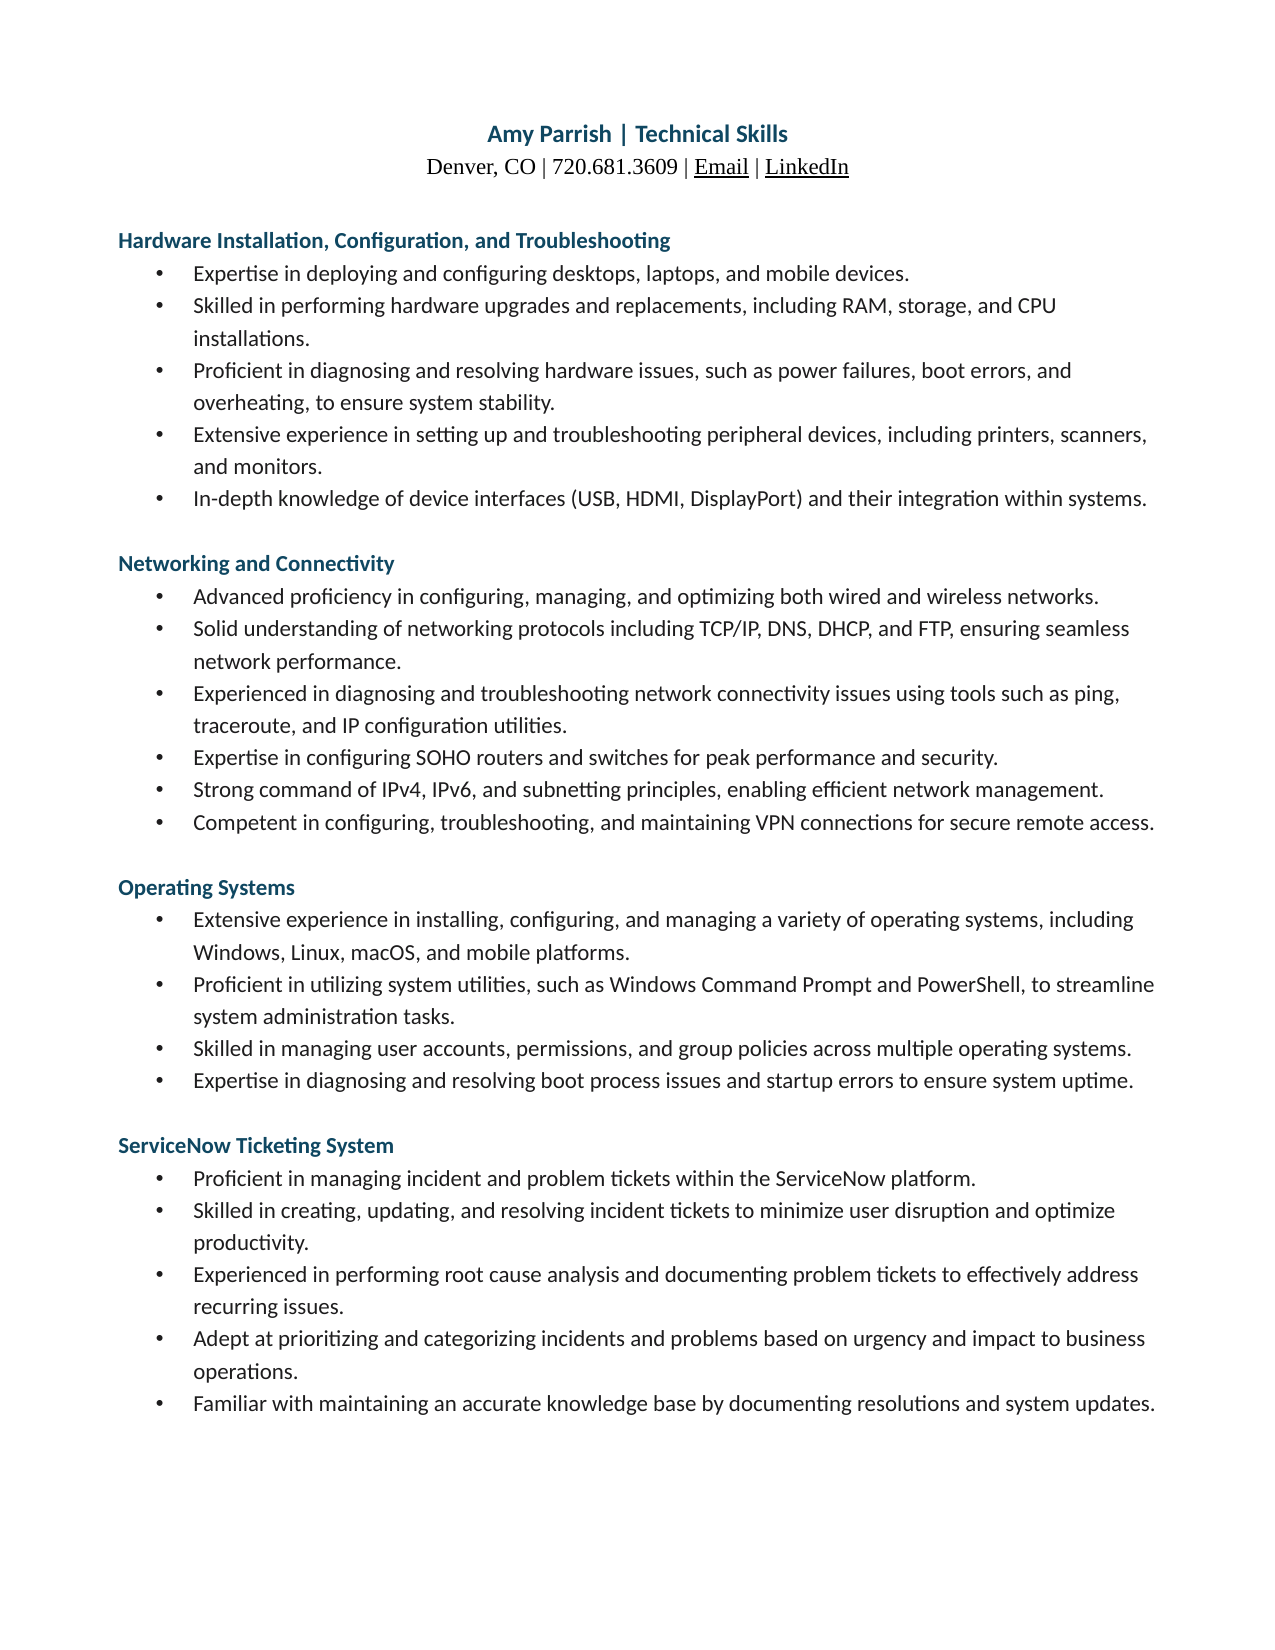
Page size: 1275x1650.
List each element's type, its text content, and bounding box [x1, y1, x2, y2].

list Proficient in managing incident and problem tickets within the ServiceNow platform. [156, 1164, 1157, 1192]
list Skilled in managing user accounts, permissions, and group policies across multiple operating systems. [156, 1034, 1157, 1062]
list Skilled in performing hardware upgrades and replacements, including RAM, storage, and CPU installations. [156, 291, 1157, 352]
list Solid understanding of networking protocols including TCP/IP, DNS, DHCP, and FTP, ensuring seamless network performance. [156, 614, 1157, 675]
list Expertise in configuring SOHO routers and switches for peak performance and security. [156, 743, 1157, 771]
list In-depth knowledge of device interfaces (USB, HDMI, DisplayPort) and their integration within systems. [156, 484, 1157, 513]
text Operating Systems [118, 873, 1157, 901]
text Networking and Connectivity [118, 549, 1157, 578]
list Expertise in deploying and configuring desktops, laptops, and mobile devices. [156, 259, 1157, 287]
list Familiar with maintaining an accurate knowledge base by documenting resolutions and system updates. [156, 1389, 1157, 1417]
list Extensive experience in setting up and troubleshooting peripheral devices, including printers, scanners, and monitors. [156, 420, 1157, 480]
list Proficient in utilizing system utilities, such as Windows Command Prompt and PowerShell, to streamline system administration tasks. [156, 970, 1157, 1030]
text Hardware Installation, Configuration, and Troubleshooting [118, 226, 1157, 254]
list Proficient in diagnosing and resolving hardware issues, such as power failures, boot errors, and overheating, to ensure system stability. [156, 356, 1157, 416]
list Experienced in performing root cause analysis and documenting problem tickets to effectively address recurring issues. [156, 1260, 1157, 1320]
list Advanced proficiency in configuring, managing, and optimizing both wired and wireless networks. [156, 582, 1157, 610]
list Experienced in diagnosing and troubleshooting network connectivity issues using tools such as ping, traceroute, and IP configuration utilities. [156, 679, 1157, 739]
list Competent in configuring, troubleshooting, and maintaining VPN connections for secure remote access. [156, 808, 1157, 836]
text Denver, CO | 720.681.3609 | Email | LinkedIn [118, 153, 1157, 180]
list Strong command of IPv4, IPv6, and subnetting principles, enabling efficient network management. [156, 776, 1157, 803]
text Amy Parrish | Technical Skills [118, 118, 1157, 149]
list Expertise in diagnosing and resolving boot process issues and startup errors to ensure system uptime. [156, 1066, 1157, 1094]
list Adept at prioritizing and categorizing incidents and problems based on urgency and impact to business operations. [156, 1324, 1157, 1385]
list Skilled in creating, updating, and resolving incident tickets to minimize user disruption and optimize productivity. [156, 1196, 1157, 1256]
list Extensive experience in installing, configuring, and managing a variety of operating systems, including Windows, Linux, macOS, and mobile platforms. [156, 906, 1157, 966]
text ServiceNow Ticketing System [118, 1131, 1157, 1159]
